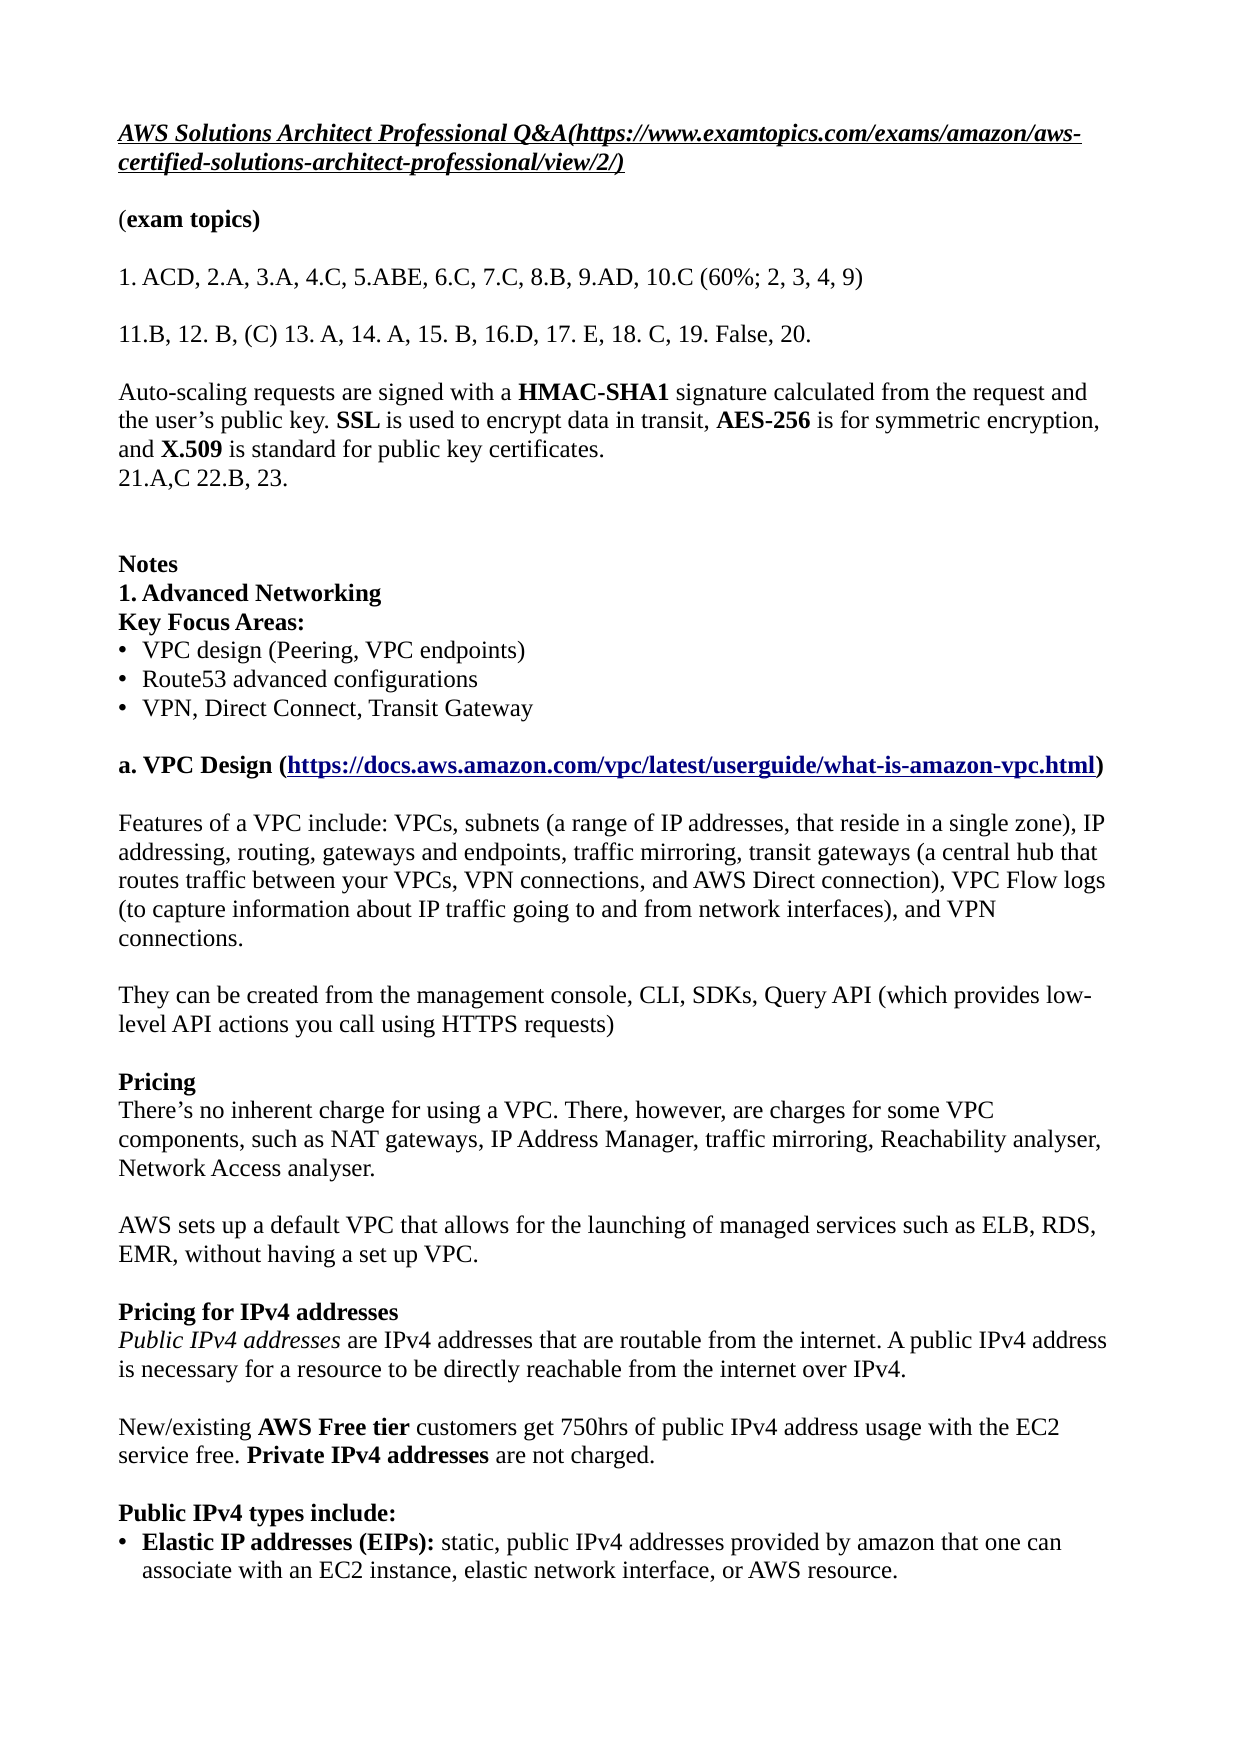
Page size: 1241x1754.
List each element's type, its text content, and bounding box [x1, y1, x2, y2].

text AWS Solutions Architect Professional Q&A(https://www.examtopics.com/exams/amazon/aws-certified-solutions-architect-professional/view/2/) [118, 118, 1122, 176]
text Pricing for IPv4 addresses [118, 1297, 1122, 1326]
text Notes [118, 549, 1122, 578]
text 21.A,C 22.B, 23. [118, 463, 1122, 492]
text There’s no inherent charge for using a VPC. There, however, are charges for some VPC components, such as NAT gateways, IP Address Manager, traffic mirroring, Reachability analyser, Network Access analyser. [118, 1096, 1122, 1182]
text New/existing AWS Free tier customers get 750hrs of public IPv4 address usage with the EC2 service free. Private IPv4 addresses are not charged. [118, 1412, 1122, 1469]
text Pricing [118, 1067, 1122, 1096]
text Public IPv4 types include: [118, 1498, 1122, 1527]
text a. VPC Design (https://docs.aws.amazon.com/vpc/latest/userguide/what-is-amazon-vpc.html) [118, 751, 1122, 779]
text AWS sets up a default VPC that allows for the launching of managed services such as ELB, RDS, EMR, without having a set up VPC. [118, 1211, 1122, 1268]
text 1. Advanced Networking [118, 578, 1122, 607]
text They can be created from the management console, CLI, SDKs, Query API (which provides low-level API actions you call using HTTPS requests) [118, 981, 1122, 1038]
list Route53 advanced configurations [118, 664, 1122, 693]
text (exam topics) [118, 204, 1122, 233]
text 11.B, 12. B, (C) 13. A, 14. A, 15. B, 16.D, 17. E, 18. C, 19. False, 20. [118, 319, 1122, 348]
text Features of a VPC include: VPCs, subnets (a range of IP addresses, that reside in a single zone), IP addressing, routing, gateways and endpoints, traffic mirroring, transit gateways (a central hub that routes traffic between your VPCs, VPN connections, and AWS Direct connection), VPC Flow logs (to capture information about IP traffic going to and from network interfaces), and VPN connections. [118, 808, 1122, 952]
list VPC design (Peering, VPC endpoints) [118, 636, 1122, 664]
list VPN, Direct Connect, Transit Gateway [118, 693, 1122, 722]
text Key Focus Areas: [118, 607, 1122, 636]
text 1. ACD, 2.A, 3.A, 4.C, 5.ABE, 6.C, 7.C, 8.B, 9.AD, 10.C (60%; 2, 3, 4, 9) [118, 262, 1122, 291]
text Auto-scaling requests are signed with a HMAC-SHA1 signature calculated from the request and the user’s public key. SSL is used to encrypt data in transit, AES-256 is for symmetric encryption, and X.509 is standard for public key certificates. [118, 377, 1122, 463]
text Public IPv4 addresses are IPv4 addresses that are routable from the internet. A public IPv4 address is necessary for a resource to be directly reachable from the internet over IPv4. [118, 1326, 1122, 1383]
list Elastic IP addresses (EIPs): static, public IPv4 addresses provided by amazon that one can associate with an EC2 instance, elastic network interface, or AWS resource. [118, 1527, 1122, 1584]
